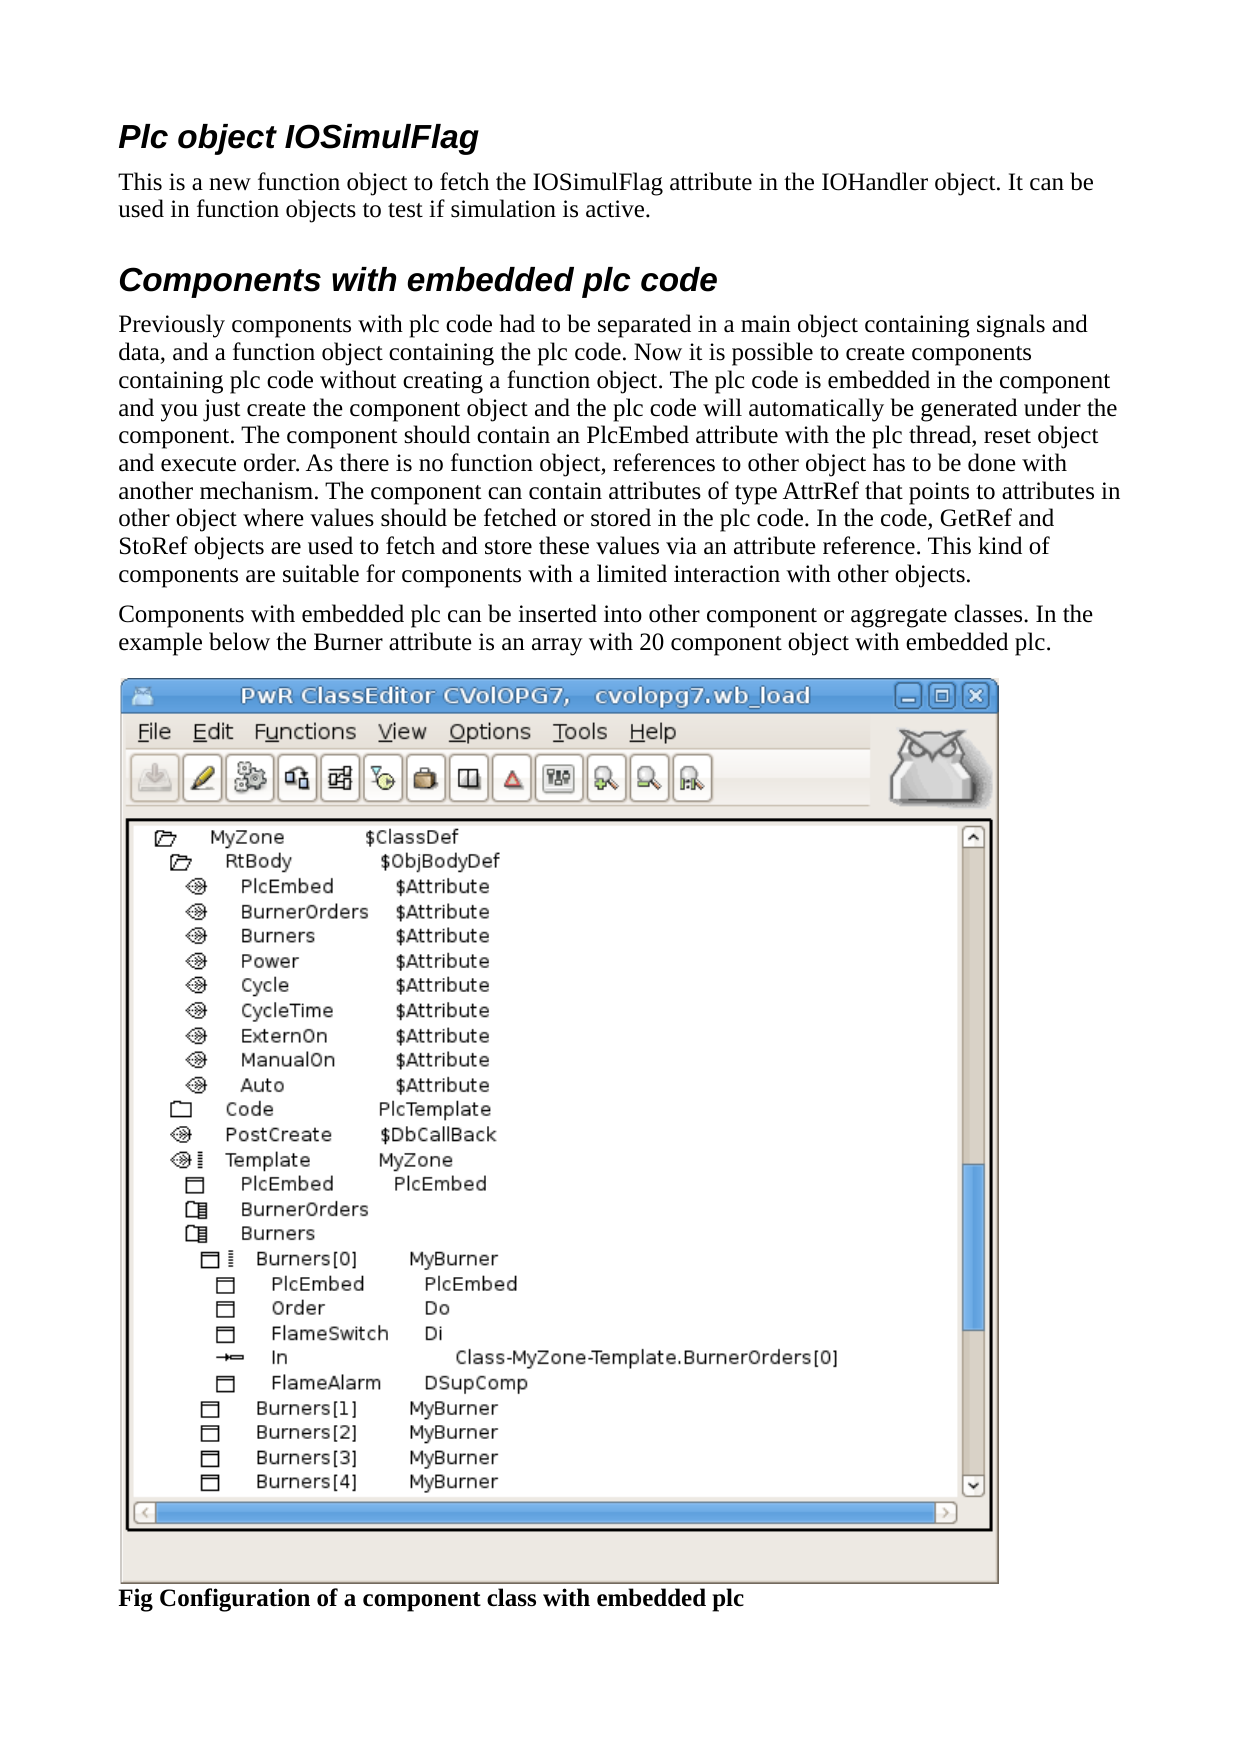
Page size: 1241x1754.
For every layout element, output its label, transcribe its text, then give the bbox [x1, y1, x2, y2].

text Fig Configuration of a component class with embedded plc [118, 668, 1122, 1612]
subtitle Plc object IOSimulFlag [118, 118, 1122, 155]
text Components with embedded plc can be inserted into other component or aggregate classes. In the example below the Burner attribute is an array with 20 component object with embedded plc. [118, 600, 1122, 656]
subtitle Components with embedded plc code [118, 261, 1122, 298]
picture [120, 678, 999, 1584]
text Previously components with plc code had to be separated in a main object containing signals and data, and a function object containing the plc code. Now it is possible to create components containing plc code without creating a function object. The plc code is embedded in the component and you just create the component object and the plc code will automatically be generated under the component. The component should contain an PlcEmbed attribute with the plc thread, reset object and execute order. As there is no function object, references to other object has to be done with another mechanism. The component can contain attributes of type AttrRef that points to attributes in other object where values should be fetched or stored in the plc code. In the code, GetRef and StoRef objects are used to fetch and store these values via an attribute reference. This kind of components are suitable for components with a limited interaction with other objects. [118, 311, 1122, 588]
text This is a new function object to fetch the IOSimulFlag attribute in the IOHandler object. It can be used in function objects to test if simulation is active. [118, 168, 1122, 223]
